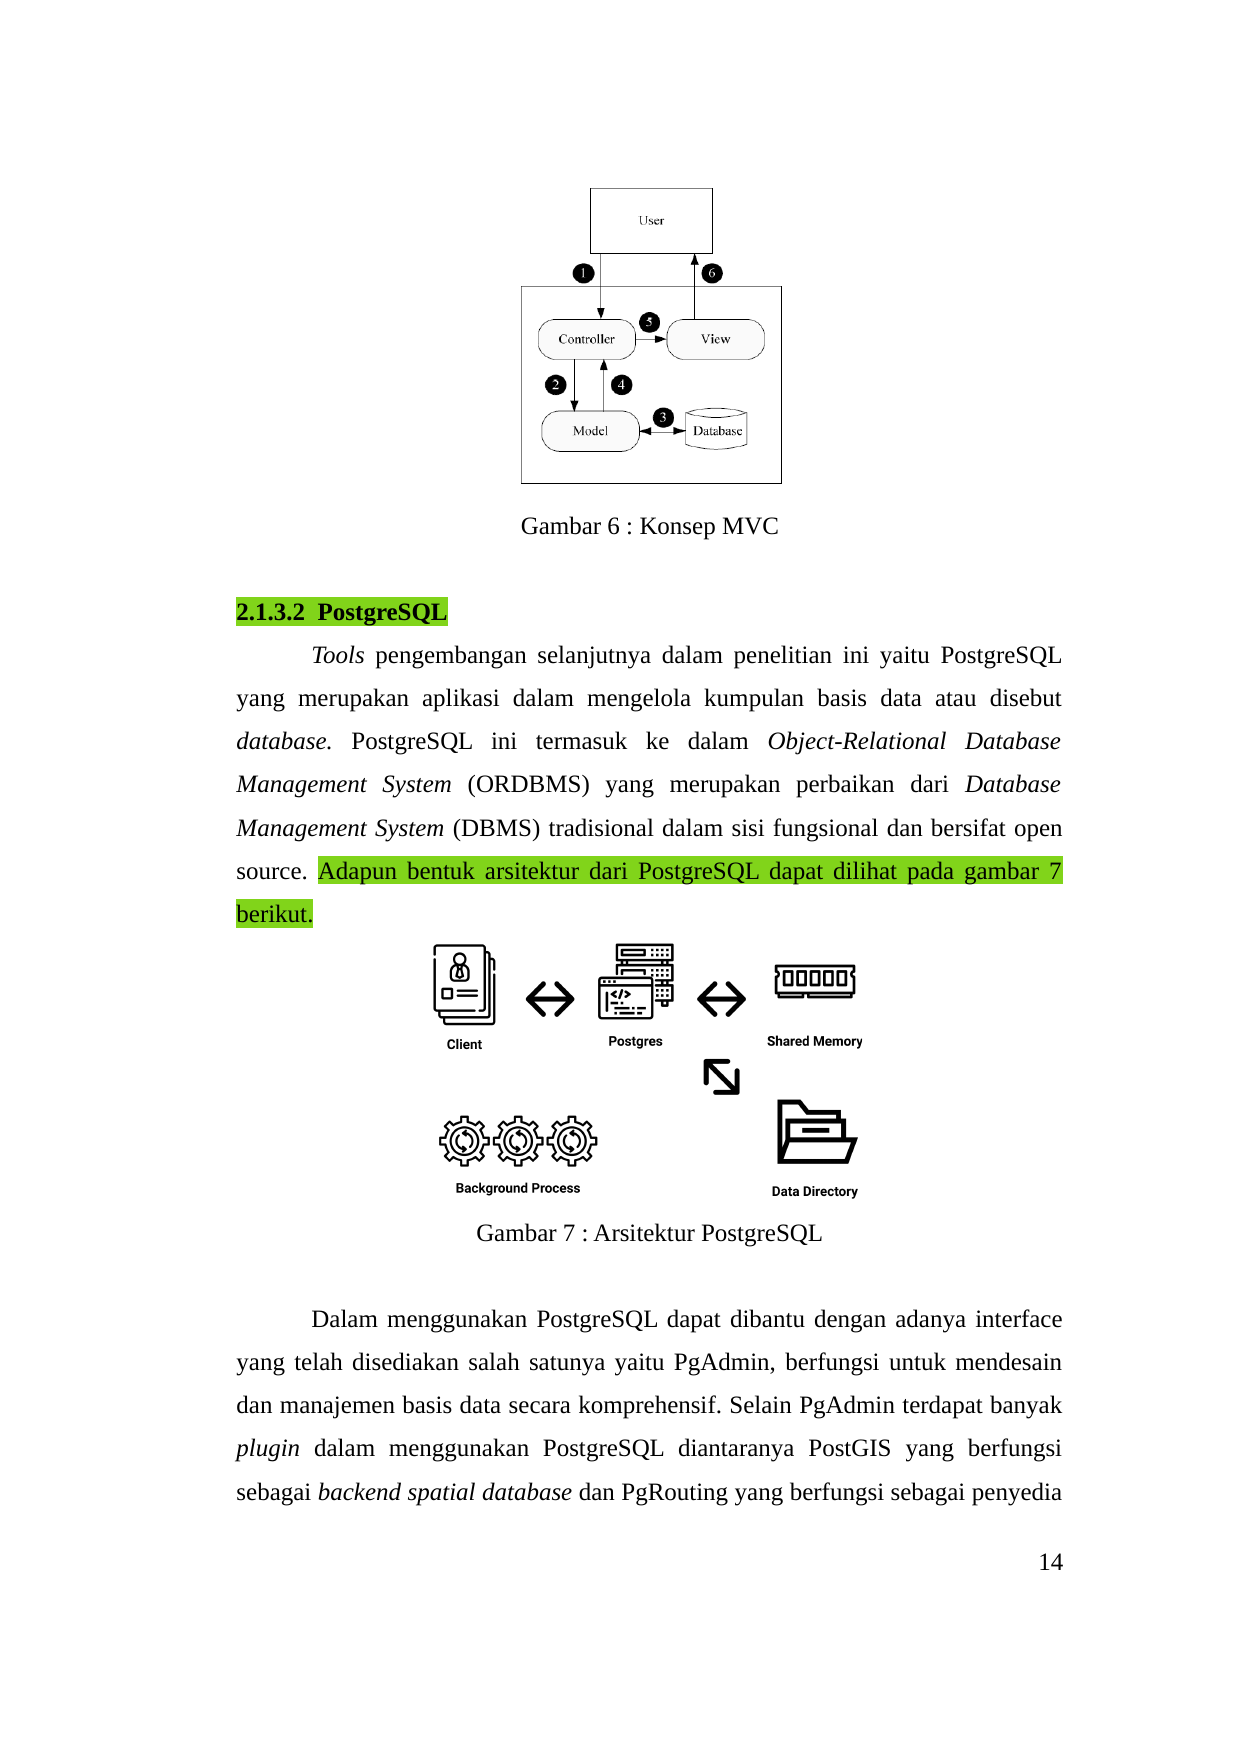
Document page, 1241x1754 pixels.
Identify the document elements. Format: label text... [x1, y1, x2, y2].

subtitle 2.1.3.2 PostgreSQL [236, 597, 1063, 626]
text Gambar 7 : Arsitektur PostgreSQL [236, 1218, 1063, 1247]
picture [505, 177, 795, 497]
picture [424, 942, 863, 1199]
text Tools pengembangan selanjutnya dalam penelitian ini yaitu PostgreSQL yang merupakan aplikasi dalam mengelola kumpulan basis data atau disebut database. PostgreSQL ini termasuk ke dalam Object-Relational Database Management System (ORDBMS) yang merupakan perbaikan dari Database Management System (DBMS) tradisional dalam sisi fungsional dan bersifat open source. Adapun bentuk arsitektur dari PostgreSQL dapat dilihat pada gambar 7 berikut. [236, 640, 1063, 928]
text Dalam menggunakan PostgreSQL dapat dibantu dengan adanya interface yang telah disediakan salah satunya yaitu PgAdmin, berfungsi untuk mendesain dan manajemen basis data secara komprehensif. Selain PgAdmin terdapat banyak plugin dalam menggunakan PostgreSQL diantaranya PostGIS yang berfungsi sebagai backend spatial database dan PgRouting yang berfungsi sebagai penyedia [236, 1304, 1063, 1505]
text Gambar 6 : Konsep MVC [236, 511, 1063, 539]
